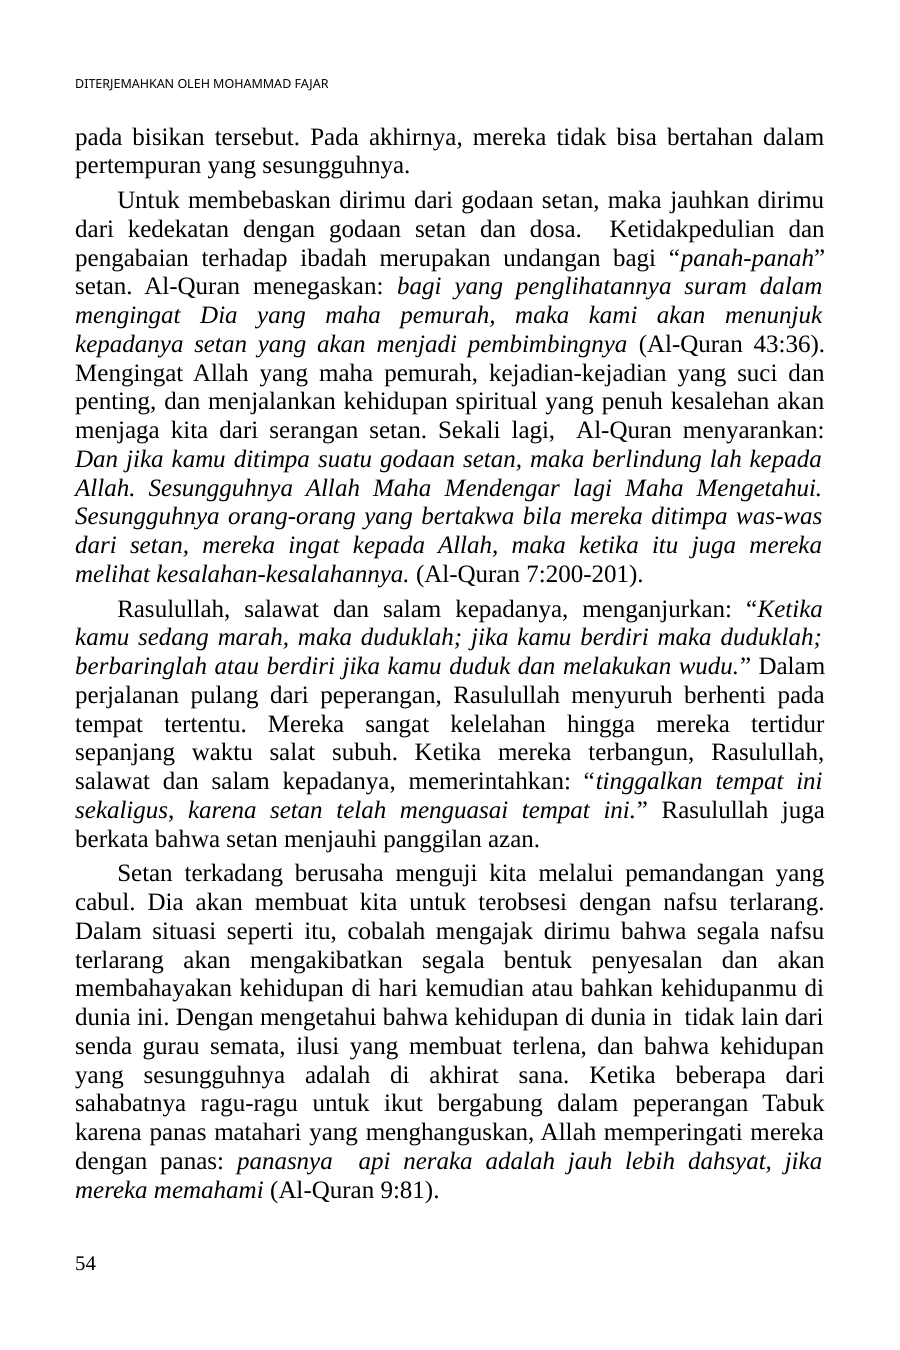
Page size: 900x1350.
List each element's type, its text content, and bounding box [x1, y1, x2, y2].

text Setan terkadang berusaha menguji kita melalui pemandangan yang cabul. Dia akan membuat kita untuk terobsesi dengan nafsu terlarang. Dalam situasi seperti itu, cobalah mengajak dirimu bahwa segala nafsu terlarang akan mengakibatkan segala bentuk penyesalan dan akan membahayakan kehidupan di hari kemudian atau bahkan kehidupanmu di dunia ini. Dengan mengetahui bahwa kehidupan di dunia in tidak lain dari senda gurau semata, ilusi yang membuat terlena, dan bahwa kehidupan yang sesungguhnya adalah di akhirat sana. Ketika beberapa dari sahabatnya ragu-ragu untuk ikut bergabung dalam peperangan Tabuk karena panas matahari yang menghanguskan, Allah memperingati mereka dengan panas: panasnya api neraka adalah jauh lebih dahsyat, jika mereka memahami (Al-Quran 9:81). [75, 858, 825, 1203]
text Untuk membebaskan dirimu dari godaan setan, maka jauhkan dirimu dari kedekatan dengan godaan setan dan dosa. Ketidakpedulian dan pengabaian terhadap ibadah merupakan undangan bagi “panah-panah” setan. Al-Quran menegaskan: bagi yang penglihatannya suram dalam mengingat Dia yang maha pemurah, maka kami akan menunjuk kepadanya setan yang akan menjadi pembimbingnya (Al-Quran 43:36). Mengingat Allah yang maha pemurah, kejadian-kejadian yang suci dan penting, dan menjalankan kehidupan spiritual yang penuh kesalehan akan menjaga kita dari serangan setan. Sekali lagi, Al-Quran menyarankan: Dan jika kamu ditimpa suatu godaan setan, maka berlindung lah kepada Allah. Sesungguhnya Allah Maha Mendengar lagi Maha Mengetahui. Sesungguhnya orang-orang yang bertakwa bila mereka ditimpa was-was dari setan, mereka ingat kepada Allah, maka ketika itu juga mereka melihat kesalahan-kesalahannya. (Al-Quran 7:200-201). [75, 185, 825, 588]
text pada bisikan tersebut. Pada akhirnya, mereka tidak bisa bertahan dalam pertempuran yang sesungguhnya. [75, 122, 825, 179]
text Rasulullah, salawat dan salam kepadanya, menganjurkan: “Ketika kamu sedang marah, maka duduklah; jika kamu berdiri maka duduklah; berbaringlah atau berdiri jika kamu duduk dan melakukan wudu.” Dalam perjalanan pulang dari peperangan, Rasulullah menyuruh berhenti pada tempat tertentu. Mereka sangat kelelahan hingga mereka tertidur sepanjang waktu salat subuh. Ketika mereka terbangun, Rasulullah, salawat dan salam kepadanya, memerintahkan: “tinggalkan tempat ini sekaligus, karena setan telah menguasai tempat ini.” Rasulullah juga berkata bahwa setan menjauhi panggilan azan. [75, 594, 825, 852]
